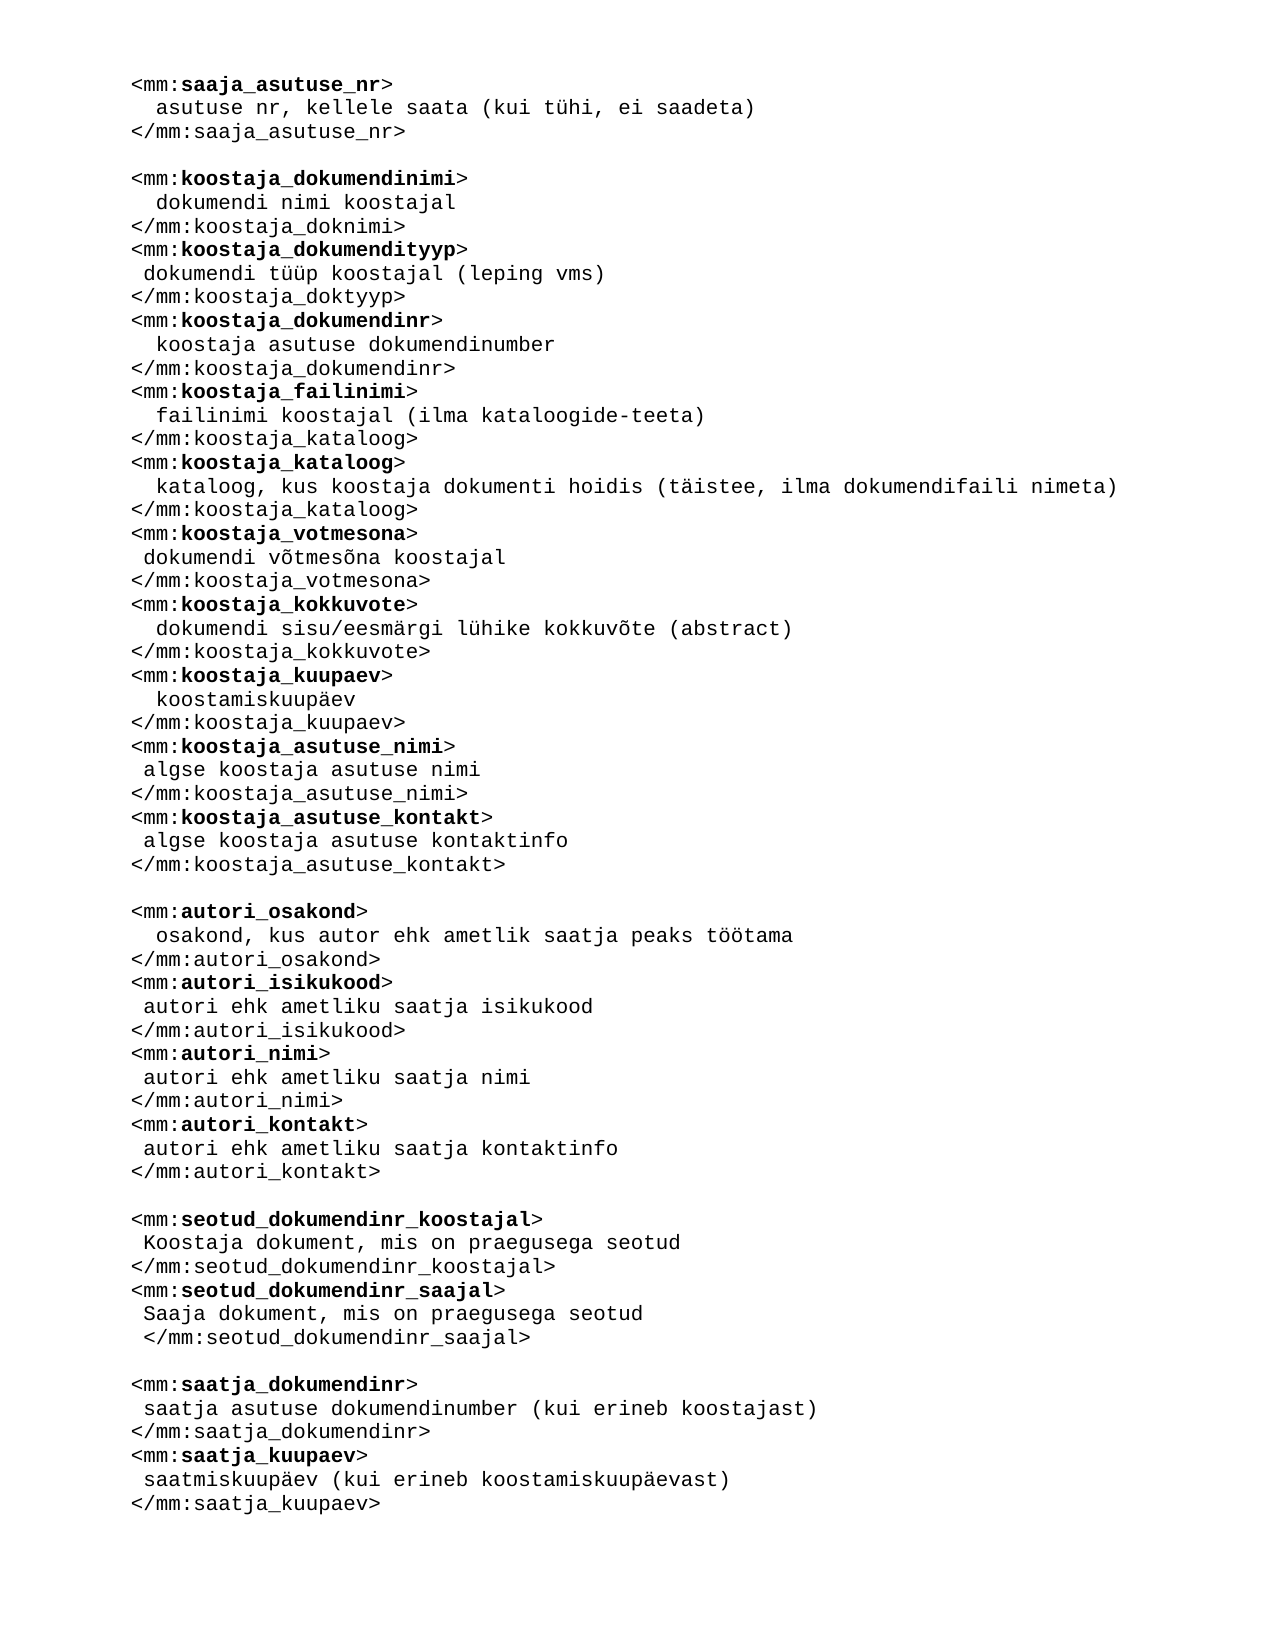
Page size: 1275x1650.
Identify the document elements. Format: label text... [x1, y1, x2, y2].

text <mm:saaja_asutuse_nr> [118, 74, 1157, 97]
text <mm:koostaja_dokumendinr> [118, 310, 1157, 334]
text saatja asutuse dokumendinumber (kui erineb koostajast) [118, 1398, 1157, 1422]
text asutuse nr, kellele saata (kui tühi, ei saadeta) [118, 97, 1157, 121]
text <mm:koostaja_failinimi> [118, 381, 1157, 405]
text </mm:seotud_dokumendinr_koostajal> [118, 1256, 1157, 1280]
text <mm:seotud_dokumendinr_saajal> [118, 1280, 1157, 1303]
text <mm:koostaja_kataloog> [118, 452, 1157, 476]
text </mm:saaja_asutuse_nr> [118, 121, 1157, 145]
text saatmiskuupäev (kui erineb koostamiskuupäevast) [118, 1469, 1157, 1492]
text <mm:autori_isikukood> [118, 972, 1157, 996]
text koostaja asutuse dokumendinumber [118, 334, 1157, 357]
text </mm:autori_osakond> [118, 949, 1157, 972]
text </mm:koostaja_kataloog> [118, 428, 1157, 452]
text </mm:autori_nimi> [118, 1091, 1157, 1114]
text algse koostaja asutuse nimi [118, 759, 1157, 783]
text </mm:autori_isikukood> [118, 1019, 1157, 1043]
text <mm:koostaja_kuupaev> [118, 665, 1157, 688]
text koostamiskuupäev [118, 688, 1157, 712]
text autori ehk ametliku saatja nimi [118, 1067, 1157, 1091]
text <mm:koostaja_votmesona> [118, 523, 1157, 547]
text Koostaja dokument, mis on praegusega seotud [118, 1232, 1157, 1256]
text <mm:koostaja_asutuse_nimi> [118, 736, 1157, 759]
text </mm:koostaja_dokumendinr> [118, 357, 1157, 381]
text <mm:autori_osakond> [118, 901, 1157, 925]
text algse koostaja asutuse kontaktinfo [118, 830, 1157, 854]
text </mm:koostaja_kuupaev> [118, 712, 1157, 736]
text dokumendi sisu/eesmärgi lühike kokkuvõte (abstract) [118, 618, 1157, 641]
text </mm:seotud_dokumendinr_saajal> [118, 1327, 1157, 1351]
text </mm:koostaja_doktyyp> [118, 287, 1157, 310]
text <mm:saatja_kuupaev> [118, 1445, 1157, 1469]
text </mm:koostaja_kokkuvote> [118, 641, 1157, 665]
text dokumendi tüüp koostajal (leping vms) [118, 263, 1157, 287]
text </mm:koostaja_asutuse_kontakt> [118, 854, 1157, 878]
text </mm:koostaja_votmesona> [118, 570, 1157, 594]
text <mm:seotud_dokumendinr_koostajal> [118, 1209, 1157, 1232]
text <mm:koostaja_asutuse_kontakt> [118, 807, 1157, 830]
text osakond, kus autor ehk ametlik saatja peaks töötama [118, 925, 1157, 949]
text <mm:autori_nimi> [118, 1043, 1157, 1067]
text </mm:saatja_kuupaev> [118, 1492, 1157, 1516]
text </mm:autori_kontakt> [118, 1161, 1157, 1185]
text Saaja dokument, mis on praegusega seotud [118, 1303, 1157, 1327]
text </mm:saatja_dokumendinr> [118, 1422, 1157, 1445]
text kataloog, kus koostaja dokumenti hoidis (täistee, ilma dokumendifaili nimeta) [118, 476, 1157, 499]
text dokumendi võtmesõna koostajal [118, 547, 1157, 570]
text <mm:koostaja_dokumendityyp> [118, 239, 1157, 263]
text </mm:koostaja_kataloog> [118, 499, 1157, 523]
text autori ehk ametliku saatja isikukood [118, 996, 1157, 1019]
text autori ehk ametliku saatja kontaktinfo [118, 1138, 1157, 1161]
text <mm:autori_kontakt> [118, 1114, 1157, 1138]
text failinimi koostajal (ilma kataloogide-teeta) [118, 405, 1157, 428]
text </mm:koostaja_doknimi> [118, 216, 1157, 239]
text </mm:koostaja_asutuse_nimi> [118, 783, 1157, 807]
text dokumendi nimi koostajal [118, 192, 1157, 216]
text <mm:saatja_dokumendinr> [118, 1374, 1157, 1398]
text <mm:koostaja_dokumendinimi> [118, 168, 1157, 192]
text <mm:koostaja_kokkuvote> [118, 594, 1157, 618]
